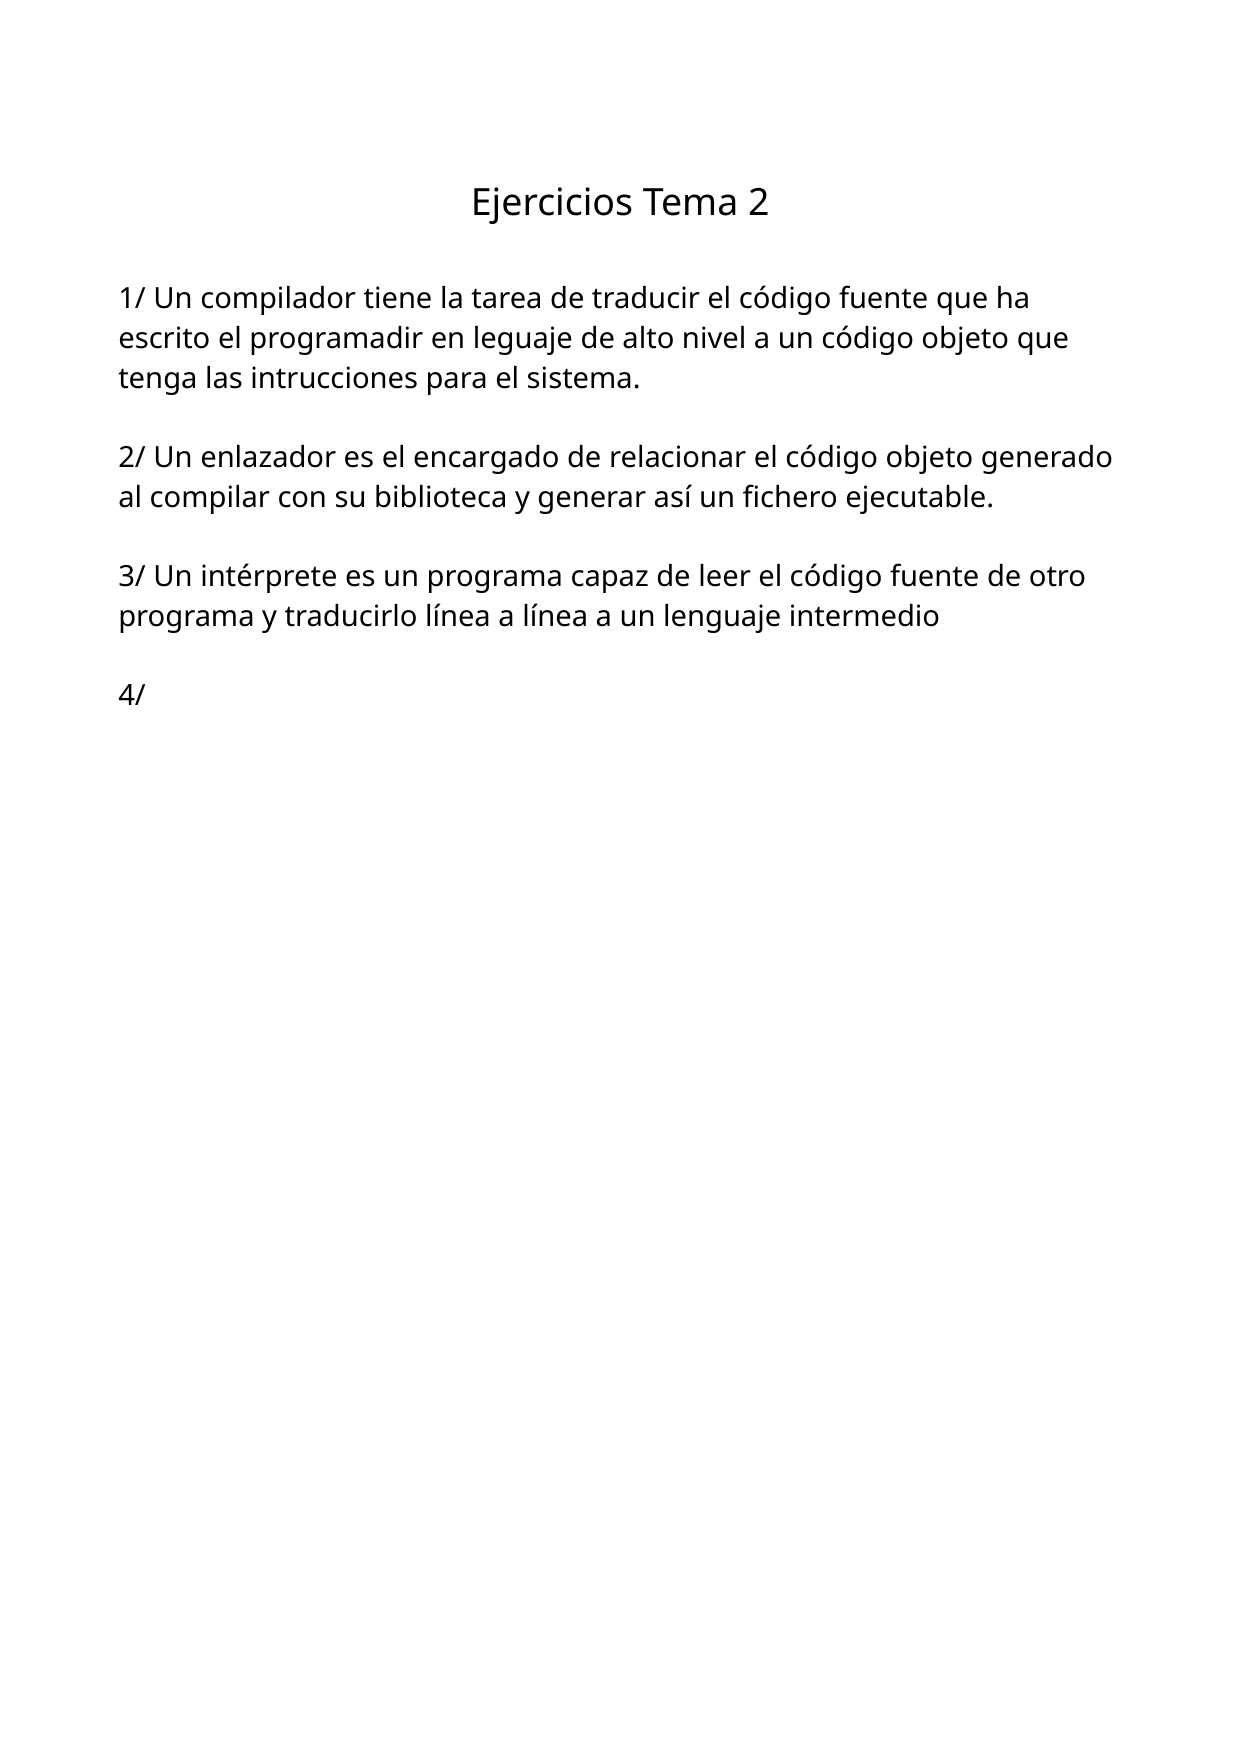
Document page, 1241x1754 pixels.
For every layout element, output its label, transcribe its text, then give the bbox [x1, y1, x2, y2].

text Ejercicios Tema 2 [118, 176, 1122, 227]
text 2/ Un enlazador es el encargado de relacionar el código objeto generado al compilar con su biblioteca y generar así un fichero ejecutable. [118, 436, 1122, 516]
text 3/ Un intérprete es un programa capaz de leer el código fuente de otro programa y traducirlo línea a línea a un lenguaje intermedio [118, 556, 1122, 635]
text 4/ [118, 674, 1122, 714]
text 1/ Un compilador tiene la tarea de traducir el código fuente que ha escrito el programadir en leguaje de alto nivel a un código objeto que tenga las intrucciones para el sistema. [118, 278, 1122, 397]
